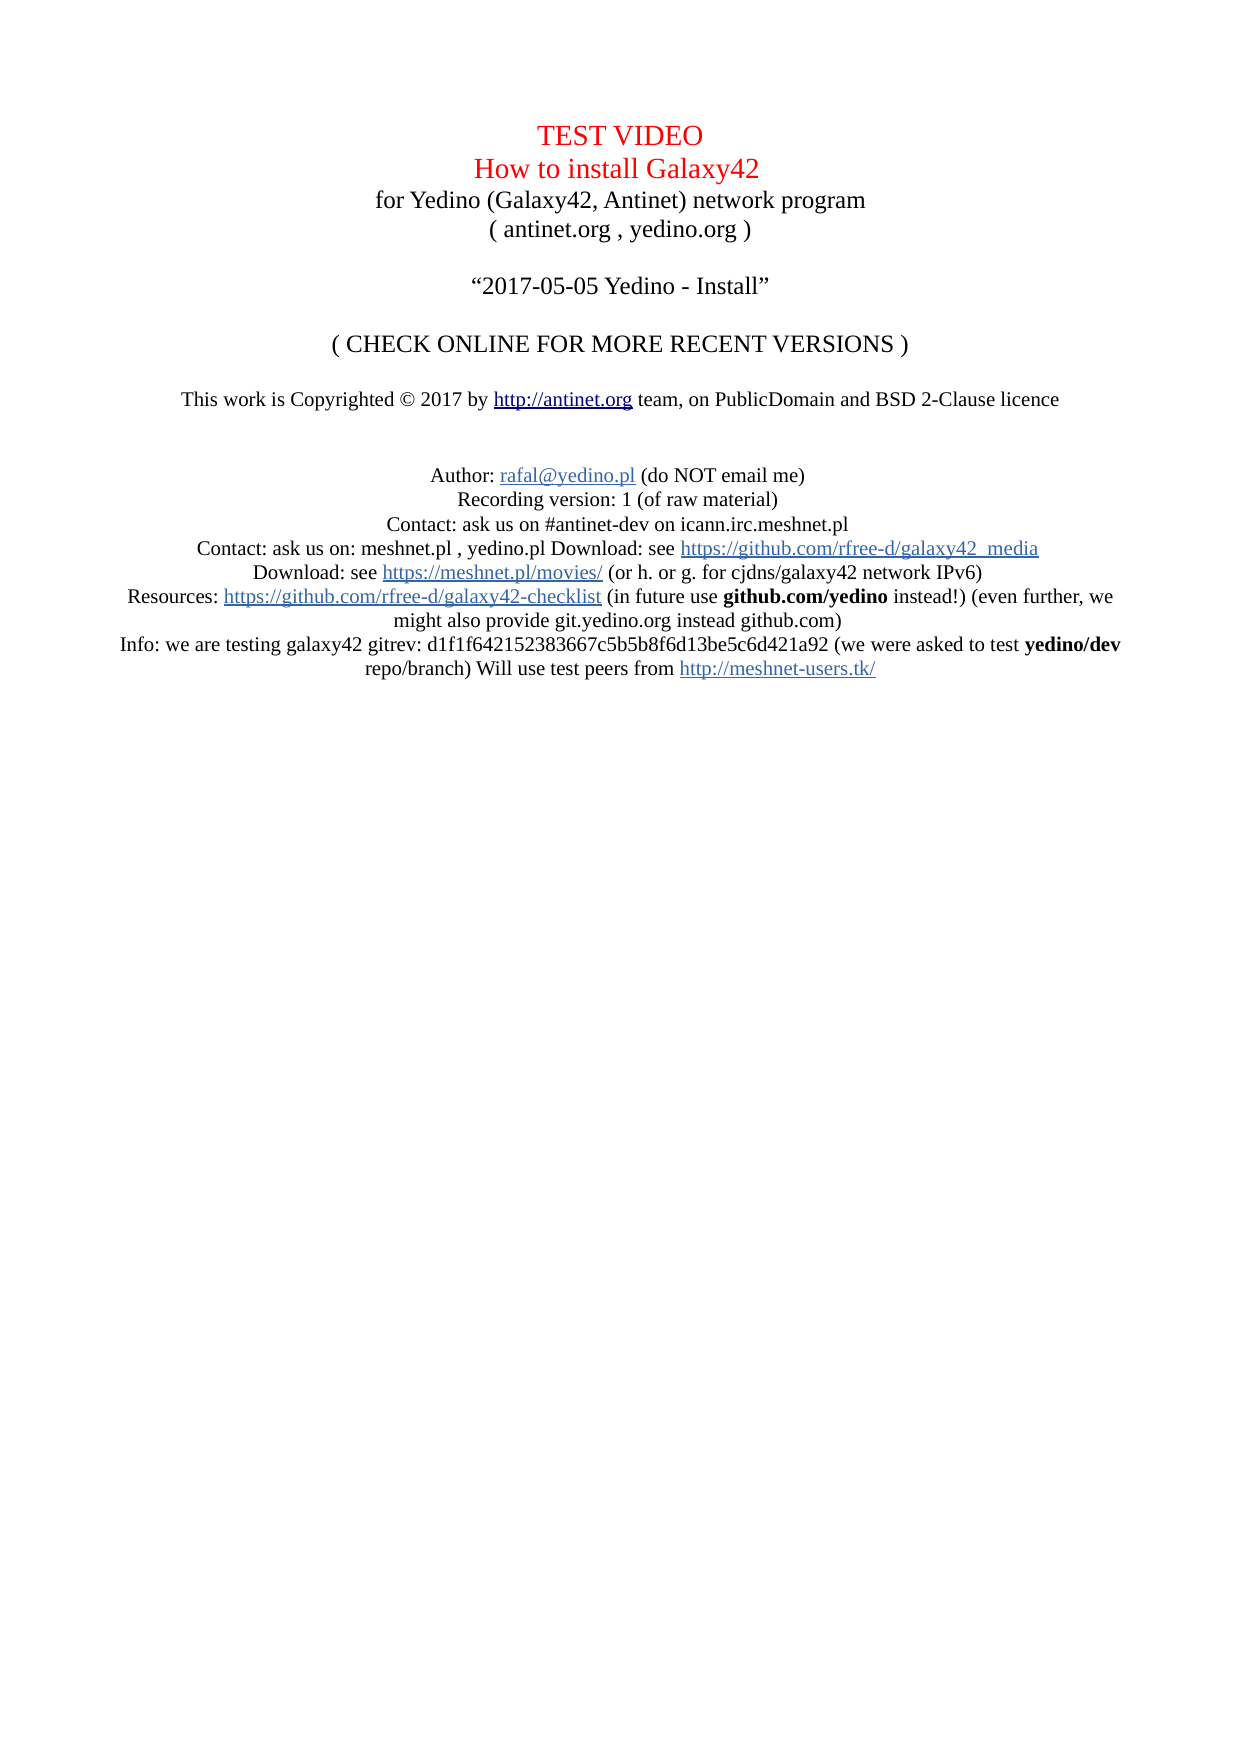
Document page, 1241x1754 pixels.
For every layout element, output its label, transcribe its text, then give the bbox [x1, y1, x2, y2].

text Contact: ask us on #antinet-dev on icann.irc.meshnet.pl [118, 511, 1122, 536]
text Author: rafal@yedino.pl (do NOT email me) [118, 463, 1122, 487]
text TEST VIDEO [118, 118, 1122, 152]
text Resources: https://github.com/rfree-d/galaxy42-checklist (in future use github.com/yedino instead!) (even further, we might also provide git.yedino.org instead github.com) [118, 584, 1122, 632]
text Info: we are testing galaxy42 gitrev: d1f1f642152383667c5b5b8f6d13be5c6d421a92 (we were asked to test yedino/dev repo/branch) Will use test peers from http://meshnet-users.tk/ [118, 632, 1122, 766]
text Recording version: 1 (of raw material) [118, 487, 1122, 511]
text Contact: ask us on: meshnet.pl , yedino.pl Download: see https://github.com/rfree-d/galaxy42_media [118, 536, 1122, 559]
text Download: see https://meshnet.pl/movies/ (or h. or g. for cjdns/galaxy42 network IPv6) [118, 559, 1122, 584]
text How to install Galaxy42 for Yedino (Galaxy42, Antinet) network program ( antinet.org , yedino.org ) “2017-05-05 Yedino - Install” ( CHECK ONLINE FOR MORE RECENT VERSIONS ) This work is Copyrighted © 2017 by http://antinet.org team, on PublicDomain and BSD 2-Clause licence [118, 152, 1122, 463]
